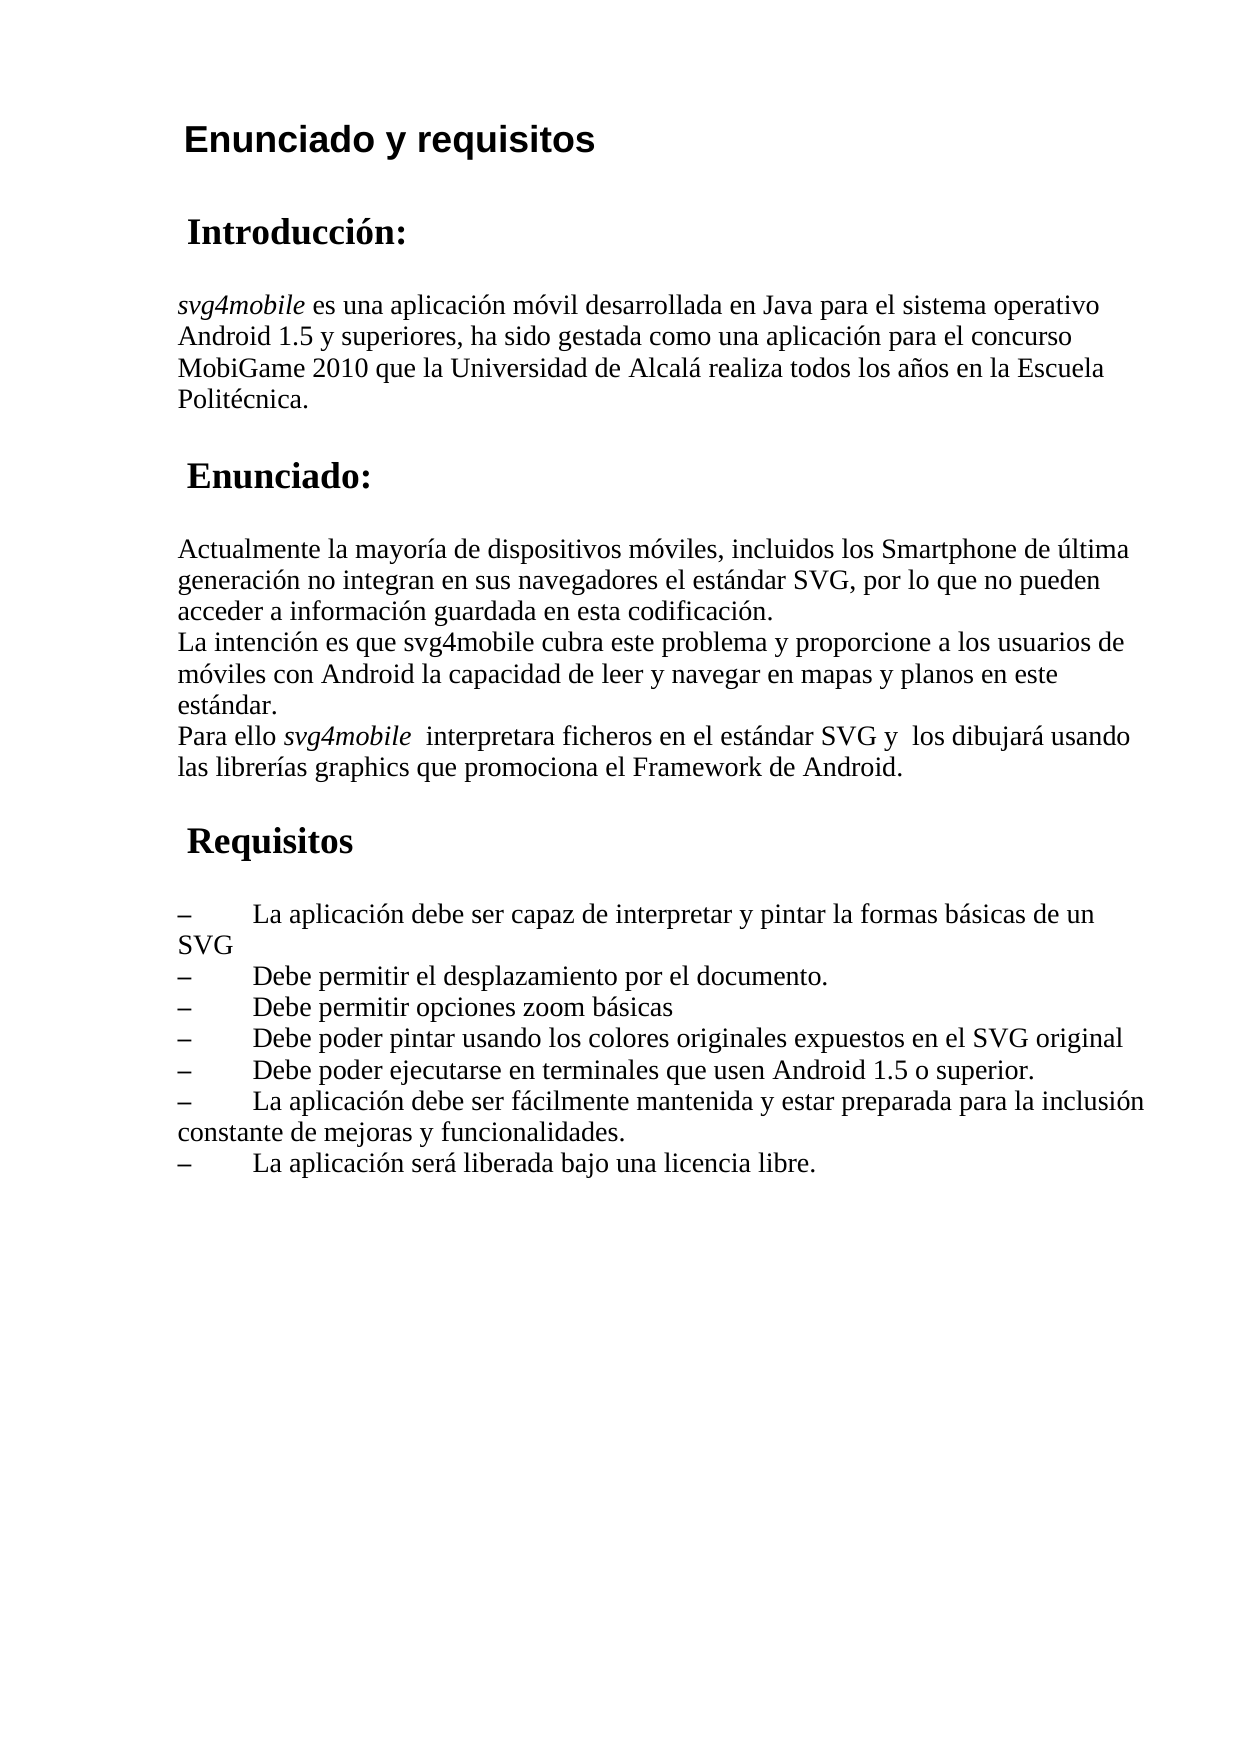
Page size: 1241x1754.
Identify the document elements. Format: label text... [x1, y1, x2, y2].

subtitle Requisitos [187, 819, 1142, 861]
list Debe poder ejecutarse en terminales que usen Android 1.5 o superior. [1036, 1054, 1152, 1085]
list Debe permitir opciones zoom básicas [177, 992, 252, 1023]
subtitle Enunciado: [372, 455, 1142, 496]
subtitle Introducción: [407, 211, 1142, 252]
list Debe poder ejecutarse en terminales que usen Android 1.5 o superior. [177, 1054, 252, 1085]
list Debe permitir opciones zoom básicas [674, 992, 1152, 1023]
text Para ello svg4mobile interpretara ficheros en el estándar SVG y los dibujará usando las librerías graphics que promociona el Framework de Android. [904, 720, 1152, 782]
text Enunciado y requisitos [596, 118, 1152, 160]
list Debe poder pintar usando los colores originales expuestos en el SVG original [177, 1023, 252, 1054]
text Actualmente la mayoría de dispositivos móviles, incluidos los Smartphone de última generación no integran en sus navegadores el estándar SVG, por lo que no pueden acceder a información guardada en esta codificación. [177, 533, 1152, 627]
list Debe permitir el desplazamiento por el documento. [829, 961, 1152, 992]
list La aplicación debe ser fácilmente mantenida y estar preparada para la inclusión constante de mejoras y funcionalidades. [626, 1085, 1152, 1147]
list Debe permitir el desplazamiento por el documento. [177, 961, 252, 992]
text La intención es que svg4mobile cubra este problema y proporcione a los usuarios de móviles con Android la capacidad de leer y navegar en mapas y planos en este estándar. [278, 627, 1152, 720]
text svg4mobile es una aplicación móvil desarrollada en Java para el sistema operativo Android 1.5 y superiores, ha sido gestada como una aplicación para el concurso MobiGame 2010 que la Universidad de Alcalá realiza todos los años en la Escuela Politécnica. [177, 289, 1152, 414]
list La aplicación debe ser capaz de interpretar y pintar la formas básicas de un SVG [177, 898, 1152, 961]
list La aplicación será liberada bajo una licencia libre. [177, 1147, 1152, 1178]
